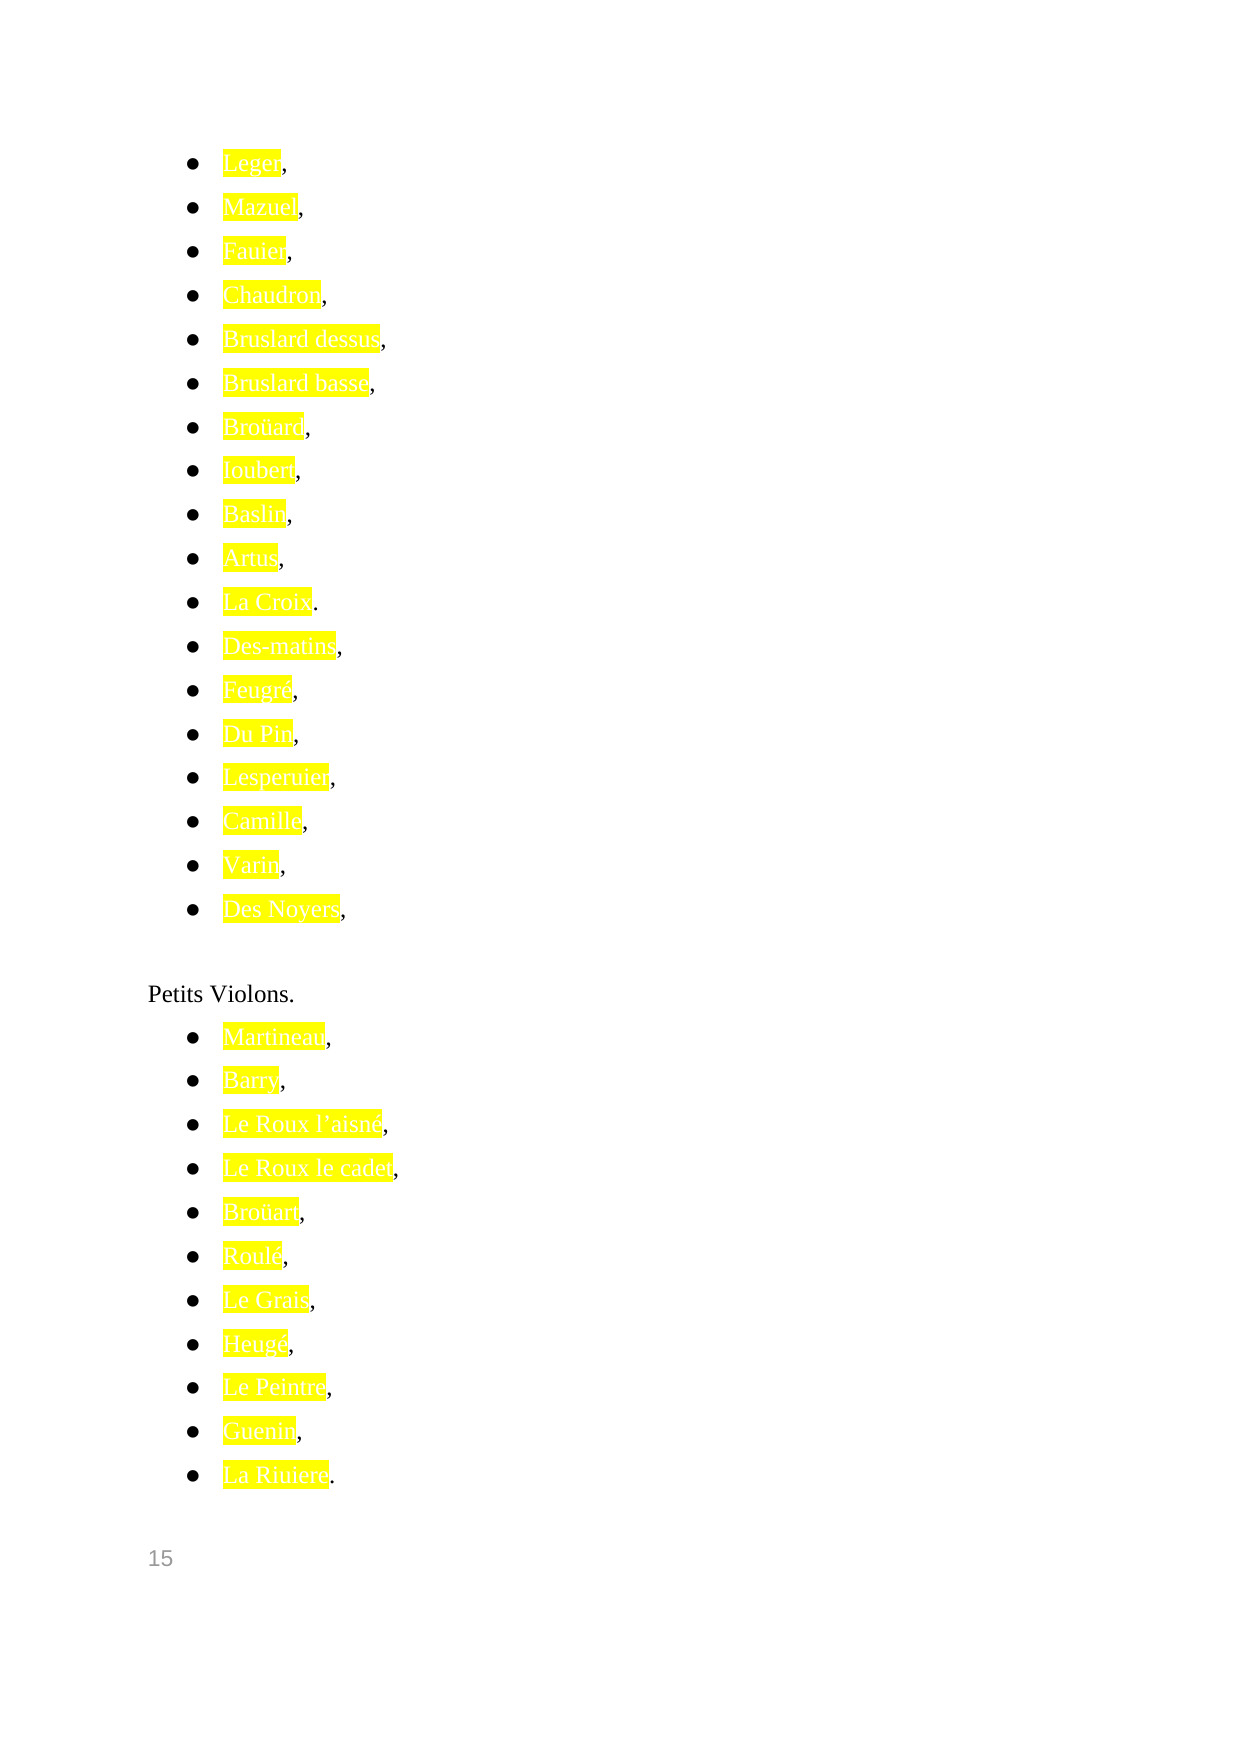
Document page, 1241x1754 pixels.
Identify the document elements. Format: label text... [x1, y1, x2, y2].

list Baslin, [185, 498, 1093, 529]
list Le Roux l’aisné, [185, 1108, 1093, 1139]
list Le Grais, [185, 1284, 1093, 1314]
list Broüard, [185, 411, 1093, 441]
list Chaudron, [185, 279, 1093, 310]
text 15 [173, 1545, 1093, 1571]
list La Riuiere. [185, 1459, 1093, 1490]
list Mazuel, [185, 191, 1093, 222]
list Guenin, [185, 1415, 1093, 1446]
list Le Peintre, [185, 1372, 1093, 1402]
list La Croix. [185, 586, 1093, 617]
list Martineau, [185, 1021, 1093, 1051]
list Fauier, [185, 235, 1093, 266]
list Camille, [185, 805, 1093, 836]
list Du Pin, [185, 718, 1093, 748]
list Heugé, [185, 1328, 1093, 1358]
list Bruslard basse, [185, 367, 1093, 397]
list Le Roux le cadet, [185, 1152, 1093, 1183]
list Bruslard dessus, [185, 323, 1093, 353]
list Lesperuier, [185, 762, 1093, 792]
list Feugré, [185, 674, 1093, 704]
list Des Noyers, [185, 893, 1093, 924]
list Des-matins, [185, 630, 1093, 661]
list Ioubert, [185, 454, 1093, 485]
list Artus, [185, 542, 1093, 573]
list Roulé, [185, 1240, 1093, 1271]
list Broüart, [185, 1196, 1093, 1227]
list Leger, [185, 148, 1093, 178]
list Varin, [185, 849, 1093, 880]
text Petits Violons. [148, 979, 1093, 1008]
list Barry, [185, 1064, 1093, 1095]
